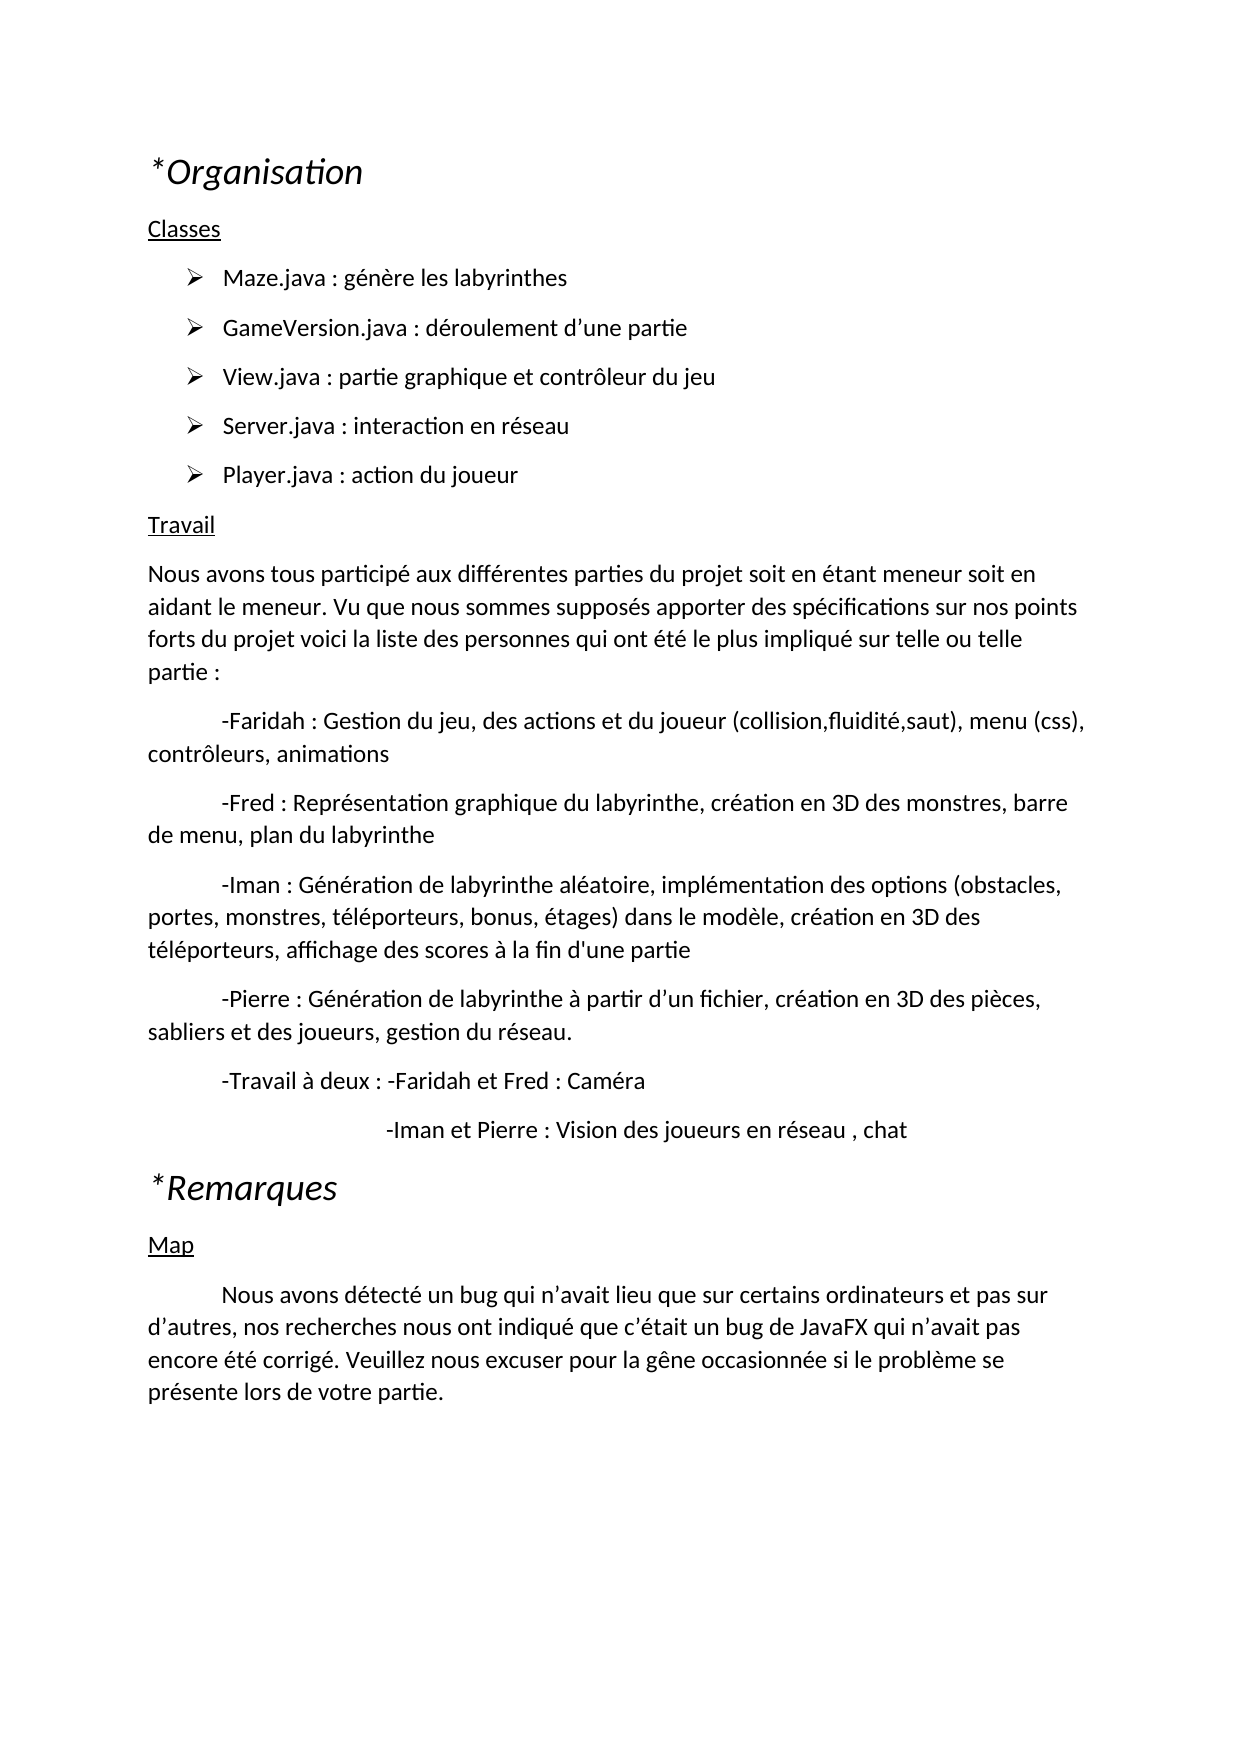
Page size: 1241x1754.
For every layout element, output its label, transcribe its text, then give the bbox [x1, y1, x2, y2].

text Travail [148, 509, 1093, 539]
text Classes [148, 213, 1093, 244]
list Server.java : interaction en réseau [185, 410, 1093, 441]
text -Pierre : Génération de labyrinthe à partir d’un fichier, création en 3D des pièces, sabliers et des joueurs, gestion du réseau. [148, 983, 1093, 1047]
text Nous avons tous participé aux différentes parties du projet soit en étant meneur soit en aidant le meneur. Vu que nous sommes supposés apporter des spécifications sur nos points forts du projet voici la liste des personnes qui ont été le plus impliqué sur telle ou telle partie : [148, 558, 1093, 686]
text -Iman : Génération de labyrinthe aléatoire, implémentation des options (obstacles, portes, monstres, téléporteurs, bonus, étages) dans le modèle, création en 3D des téléporteurs, affichage des scores à la fin d'une partie [148, 869, 1093, 965]
list GameVersion.java : déroulement d’une partie [185, 312, 1093, 342]
text Nous avons détecté un bug qui n’avait lieu que sur certains ordinateurs et pas sur d’autres, nos recherches nous ont indiqué que c’était un bug de JavaFX qui n’avait pas encore été corrigé. Veuillez nous excuser pour la gêne occasionnée si le problème se présente lors de votre partie. [148, 1279, 1093, 1407]
text -Travail à deux : -Faridah et Fred : Caméra [148, 1065, 1093, 1096]
text -Fred : Représentation graphique du labyrinthe, création en 3D des monstres, barre de menu, plan du labyrinthe [148, 787, 1093, 850]
text -Iman et Pierre : Vision des joueurs en réseau , chat [148, 1114, 1093, 1145]
text *Organisation [148, 148, 1093, 193]
list Player.java : action du joueur [185, 459, 1093, 490]
text *Remarques [148, 1164, 1093, 1210]
list View.java : partie graphique et contrôleur du jeu [185, 361, 1093, 392]
list Maze.java : génère les labyrinthes [185, 262, 1093, 293]
text -Faridah : Gestion du jeu, des actions et du joueur (collision,fluidité,saut), menu (css), contrôleurs, animations [148, 705, 1093, 768]
text Map [148, 1229, 1093, 1260]
